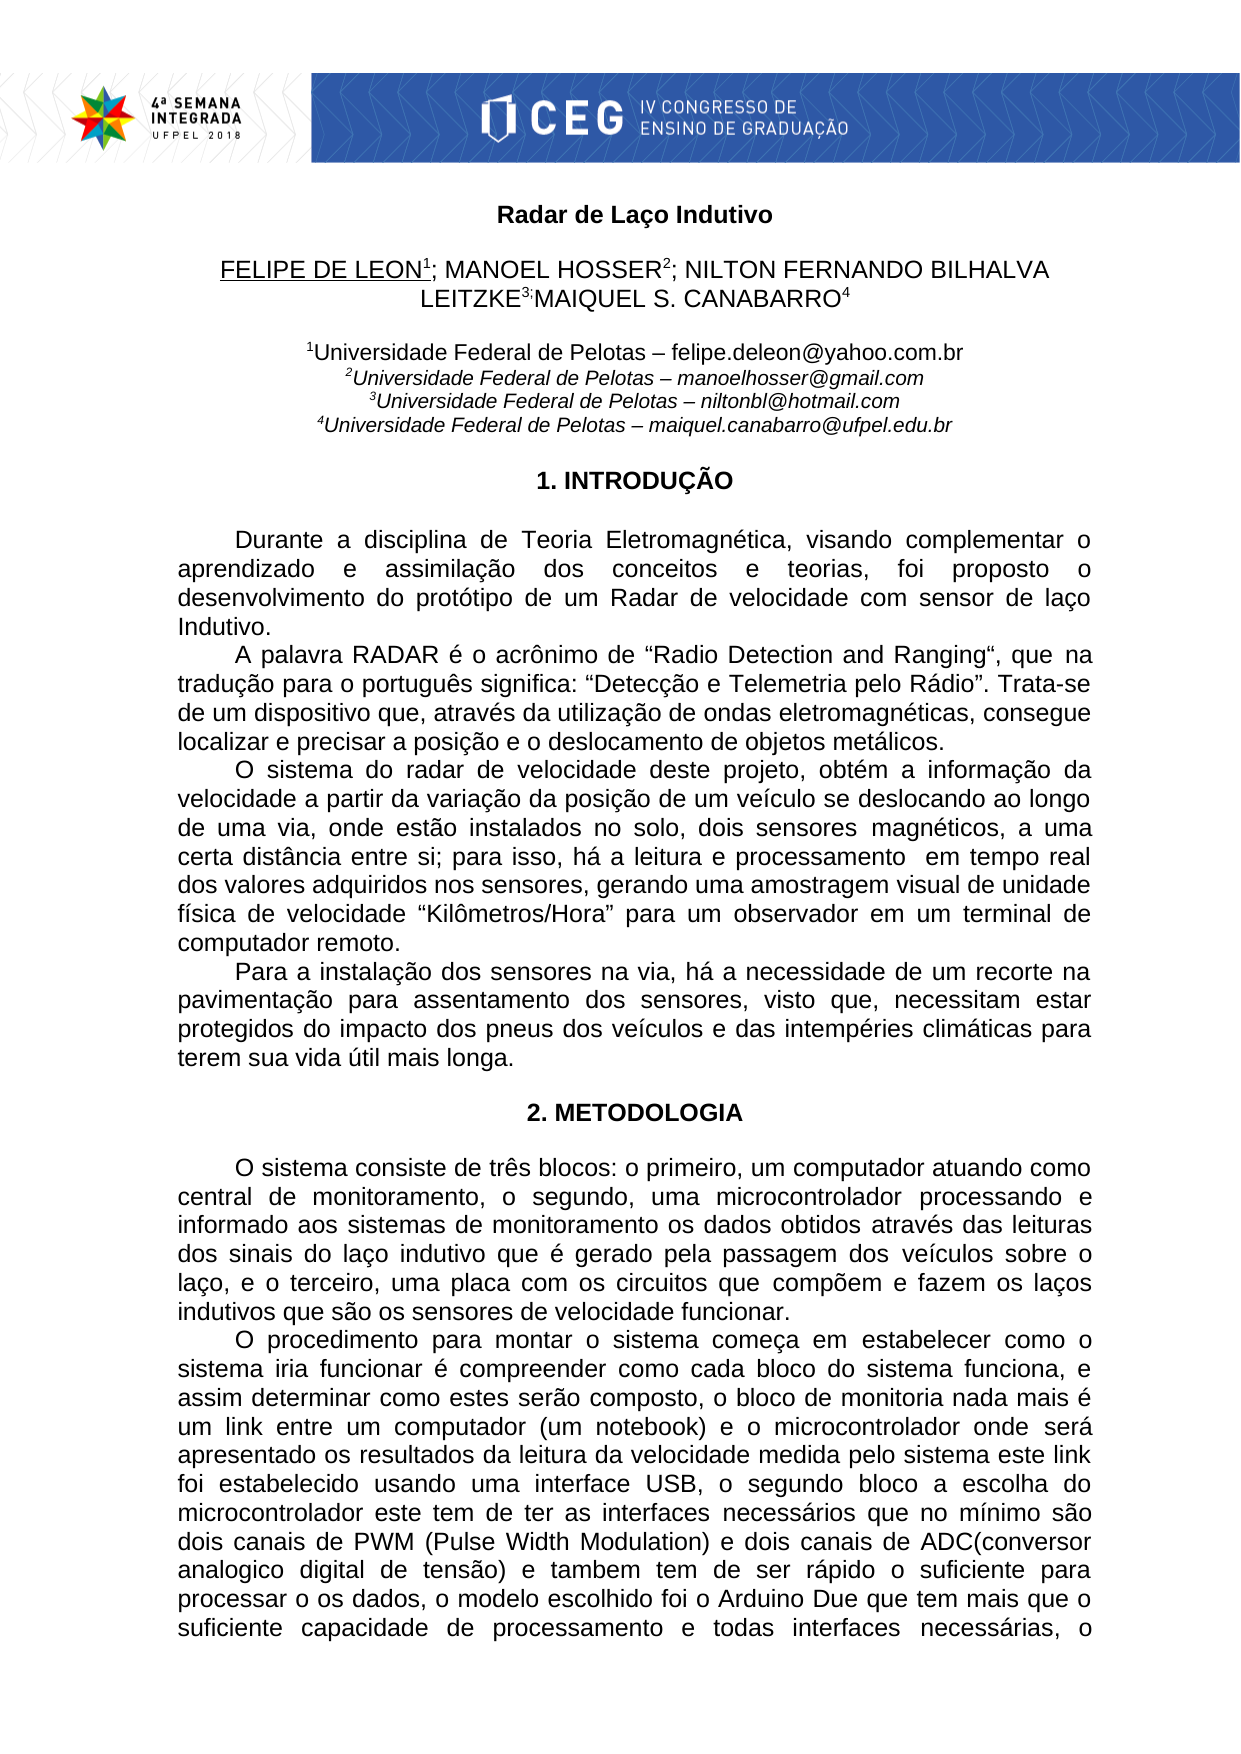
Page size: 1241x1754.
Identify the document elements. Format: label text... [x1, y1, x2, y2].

text Radar de Laço Indutivo [177, 200, 1092, 229]
text O sistema consiste de três blocos: o primeiro, um computador atuando como central de monitoramento, o segundo, uma microcontrolador processando e informado aos sistemas de monitoramento os dados obtidos através das leituras dos sinais do laço indutivo que é gerado pela passagem dos veículos sobre o laço, e o terceiro, uma placa com os circuitos que compõem e fazem os laços indutivos que são os sensores de velocidade funcionar. [177, 1153, 1092, 1326]
text 3Universidade Federal de Pelotas – niltonbl@hotmail.com [177, 389, 1092, 413]
text 4Universidade Federal de Pelotas – maiquel.canabarro@ufpel.edu.br [177, 413, 1092, 437]
text FELIPE DE LEON1; MANOEL HOSSER2; NILTON FERNANDO BILHALVA LEITZKE3;MAIQUEL S. CANABARRO4 [177, 255, 1092, 313]
text 2Universidade Federal de Pelotas – manoelhosser@gmail.com [177, 365, 1092, 389]
text A palavra RADAR é o acrônimo de “Radio Detection and Ranging“, que na tradução para o português significa: “Detecção e Telemetria pelo Rádio”. Trata-se de um dispositivo que, através da utilização de ondas eletromagnéticas, consegue localizar e precisar a posição e o deslocamento de objetos metálicos. [177, 640, 1092, 755]
text 2. METODOLOGIA [177, 1098, 1092, 1127]
text O procedimento para montar o sistema começa em estabelecer como o sistema iria funcionar é compreender como cada bloco do sistema funciona, e assim determinar como estes serão composto, o bloco de monitoria nada mais é um link entre um computador (um notebook) e o microcontrolador onde será apresentado os resultados da leitura da velocidade medida pelo sistema este link foi estabelecido usando uma interface USB, o segundo bloco a escolha do microcontrolador este tem de ter as interfaces necessários que no mínimo são dois canais de PWM (Pulse Width Modulation) e dois canais de ADC(conversor analogico digital de tensão) e tambem tem de ser rápido o suficiente para processar o os dados, o modelo escolhido foi o Arduino Due que tem mais que o suficiente capacidade de processamento e todas interfaces necessárias, o [177, 1326, 1092, 1642]
text Durante a disciplina de Teoria Eletromagnética, visando complementar o aprendizado e assimilação dos conceitos e teorias, foi proposto o desenvolvimento do protótipo de um Radar de velocidade com sensor de laço Indutivo. [177, 525, 1092, 640]
picture [0, 73, 1240, 163]
text 1Universidade Federal de Pelotas – felipe.deleon@yahoo.com.br [177, 339, 1092, 365]
text O sistema do radar de velocidade deste projeto, obtém a informação da velocidade a partir da variação da posição de um veículo se deslocando ao longo de uma via, onde estão instalados no solo, dois sensores magnéticos, a uma certa distância entre si; para isso, há a leitura e processamento em tempo real dos valores adquiridos nos sensores, gerando uma amostragem visual de unidade física de velocidade “Kilômetros/Hora” para um observador em um terminal de computador remoto. [177, 755, 1092, 957]
text Para a instalação dos sensores na via, há a necessidade de um recorte na pavimentação para assentamento dos sensores, visto que, necessitam estar protegidos do impacto dos pneus dos veículos e das intempéries climáticas para terem sua vida útil mais longa. [177, 957, 1092, 1072]
text 1. INTRODUÇÃO [177, 466, 1092, 495]
